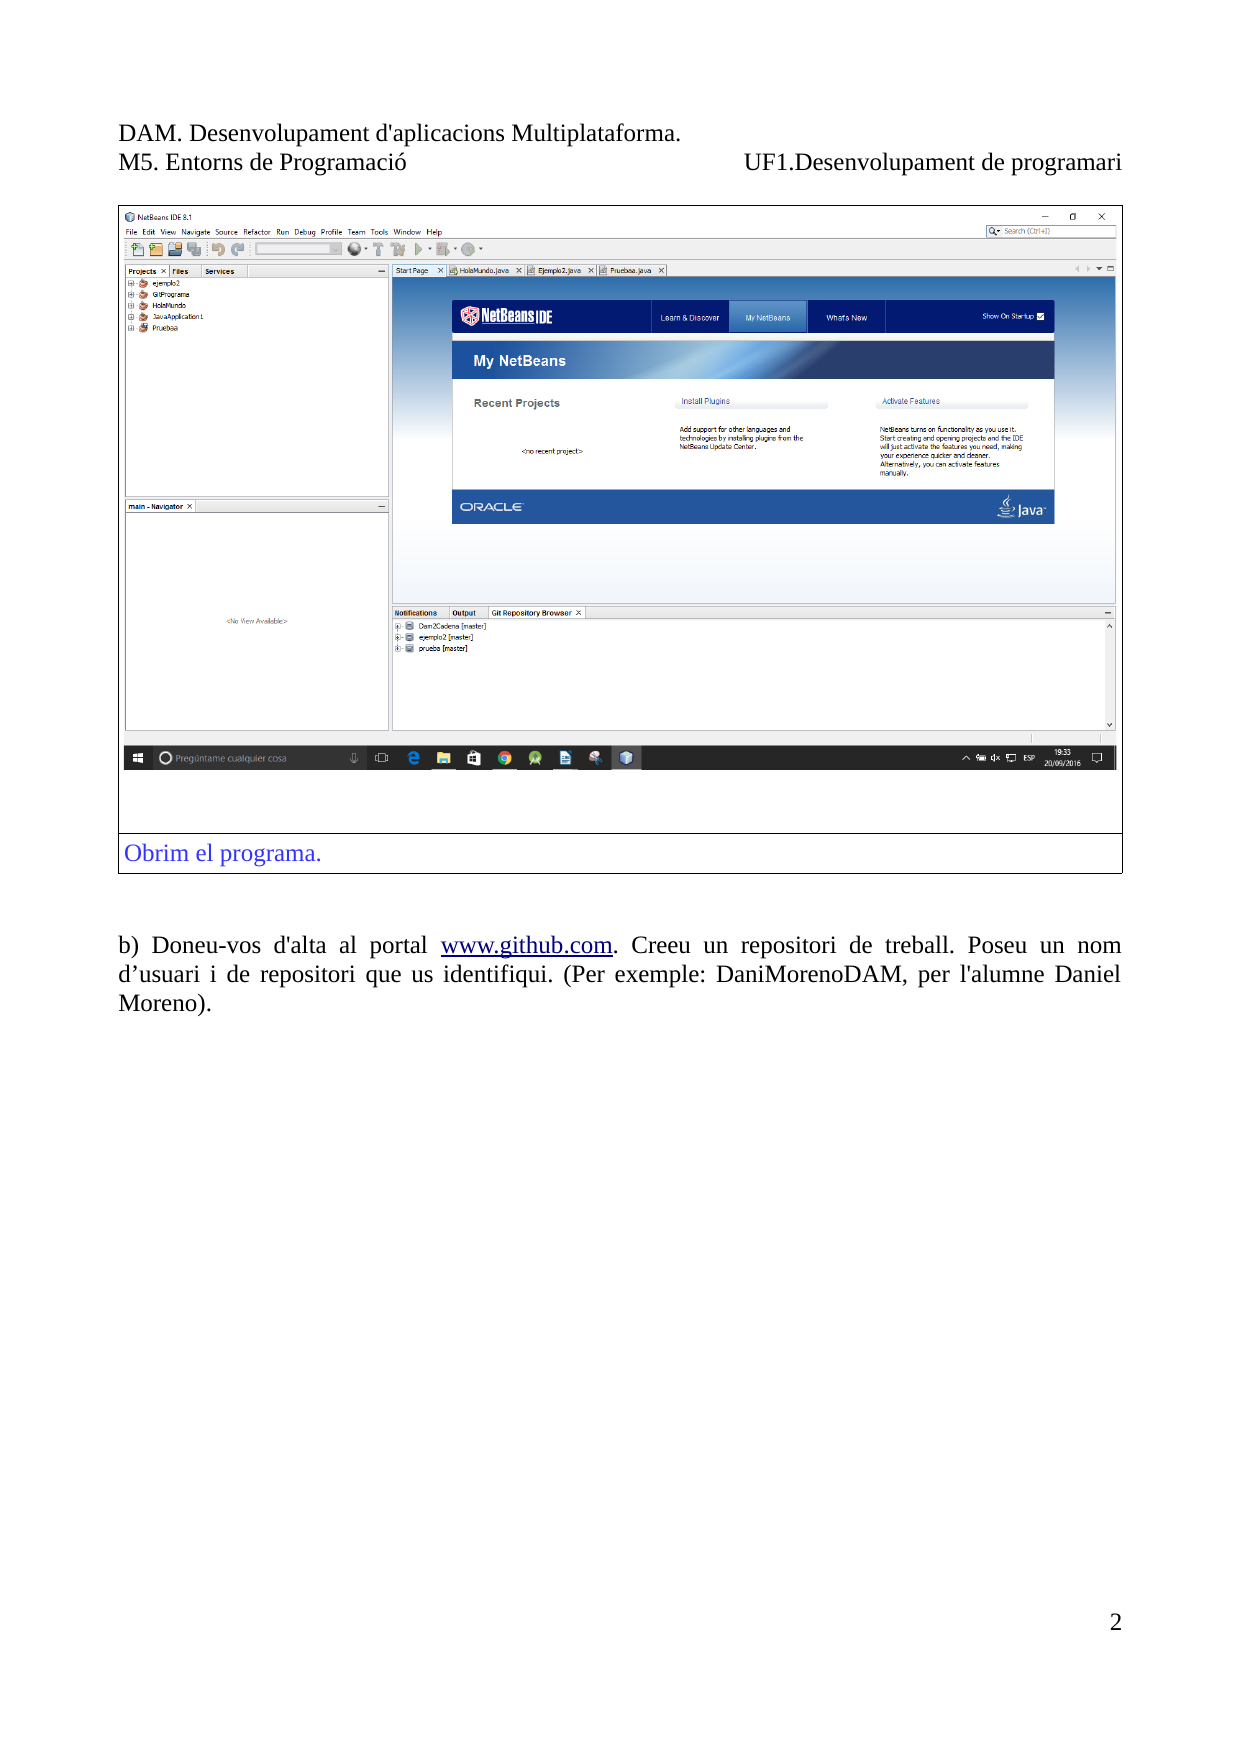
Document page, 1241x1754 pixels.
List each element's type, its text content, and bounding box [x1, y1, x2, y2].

picture [123, 211, 1117, 770]
table_cell [119, 206, 1122, 832]
table_cell Obrim el programa. [119, 834, 1122, 873]
text b) Doneu-vos d'alta al portal www.github.com. Creeu un repositori de treball. Poseu un nom d’usuari i de repositori que us identifiqui. (Per exemple: DaniMorenoDAM, per l'alumne Daniel Moreno). [118, 930, 1122, 1017]
